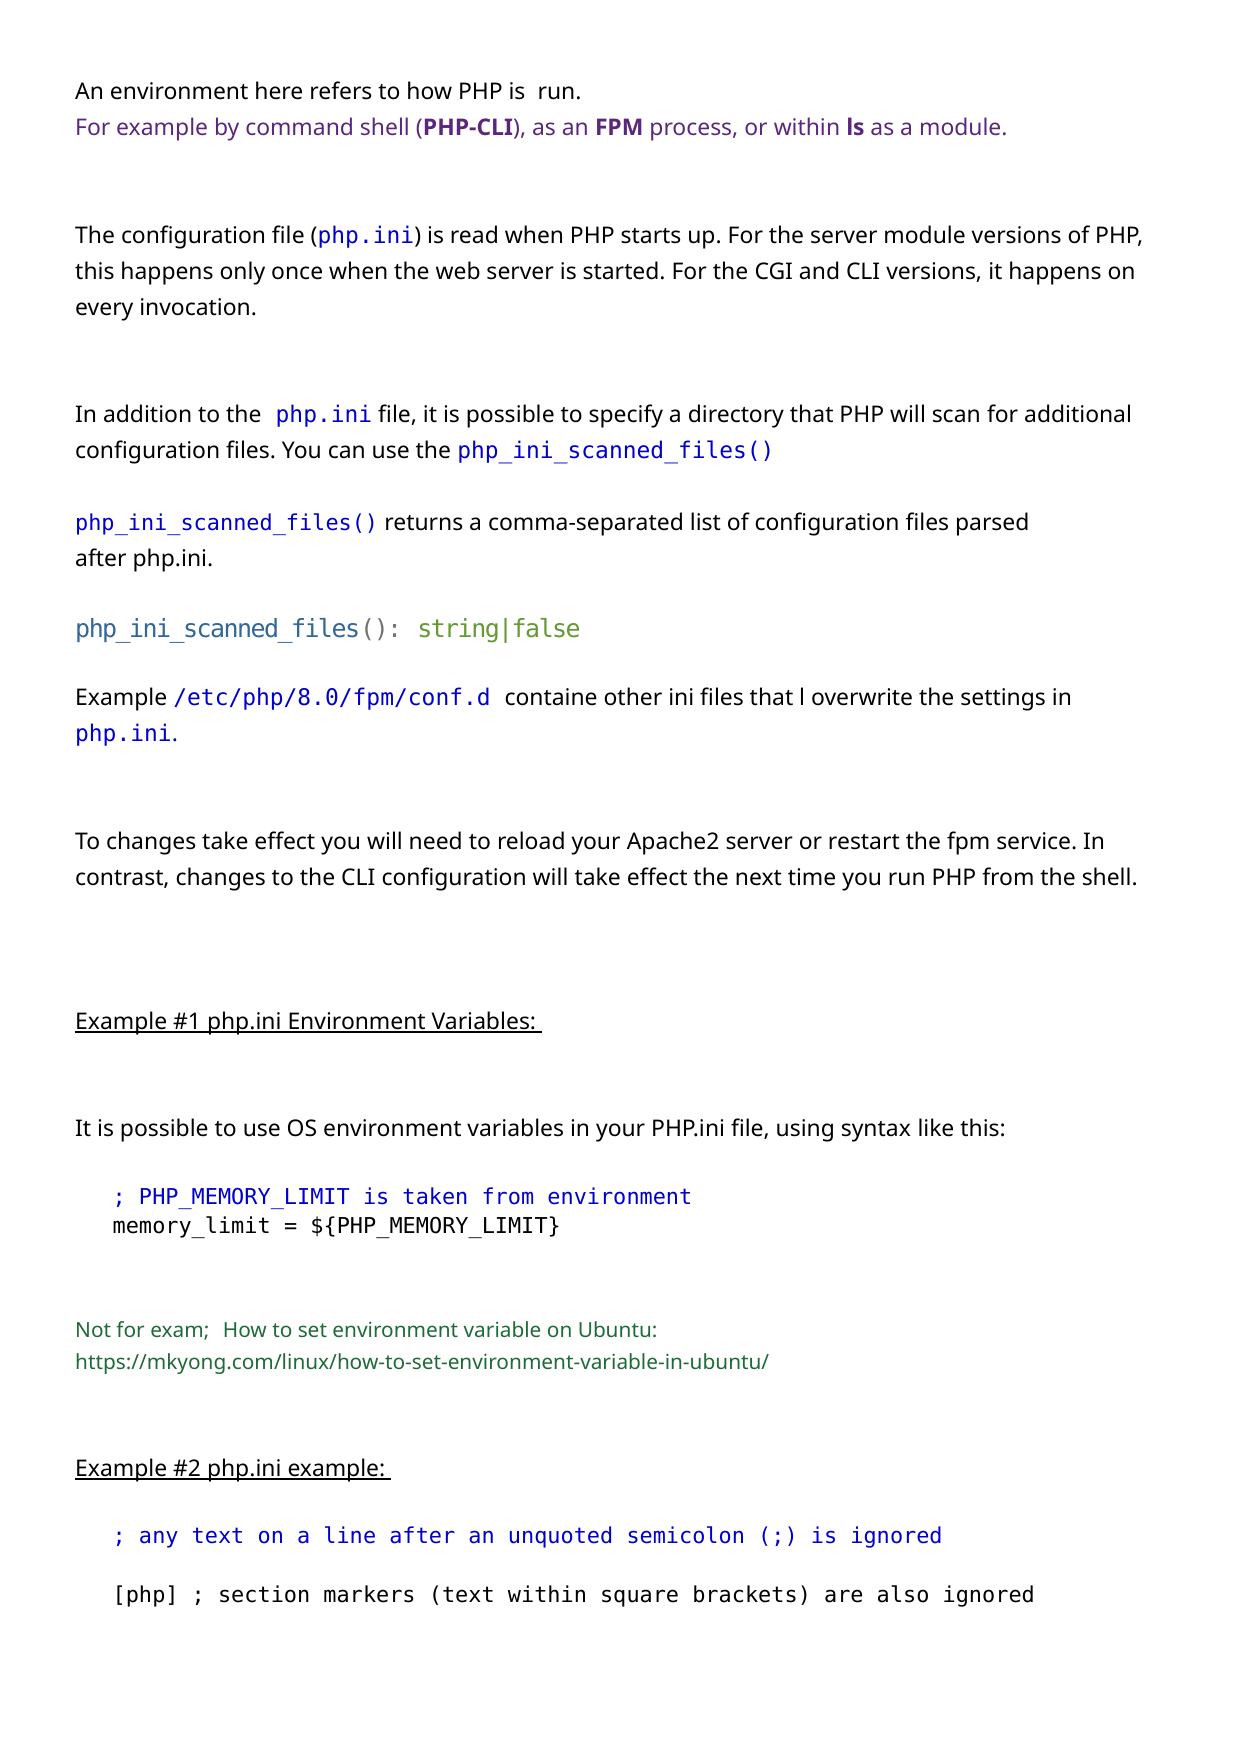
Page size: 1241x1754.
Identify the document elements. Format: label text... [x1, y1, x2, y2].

text To changes take effect you will need to reload your Apache2 server or restart the fpm service. In contrast, changes to the CLI configuration will take effect the next time you run PHP from the shell. [75, 825, 1165, 892]
text Example #1 php.ini Environment Variables: [75, 1004, 1165, 1036]
text php_ini_scanned_files(): string|false [75, 614, 1165, 643]
text ; any text on a line after an unquoted semicolon (;) is ignored [112, 1524, 1165, 1578]
text In addition to the php.ini file, it is possible to specify a directory that PHP will scan for additional configuration files. You can use the php_ini_scanned_files() [75, 398, 1165, 466]
text It is possible to use OS environment variables in your PHP.ini file, using syntax like this: [75, 1112, 1165, 1144]
text [php] ; section markers (text within square brackets) are also ignored [112, 1582, 1165, 1637]
text https://mkyong.com/linux/how-to-set-environment-variable-in-ubuntu/ [75, 1347, 1165, 1376]
text ; PHP_MEMORY_LIMIT is taken from environment [112, 1184, 1165, 1210]
text An environment here refers to how PHP is run. [75, 75, 1165, 106]
text php_ini_scanned_files() returns a comma-separated list of configuration files parsed after php.ini. [75, 506, 1165, 573]
text Example /etc/php/8.0/fpm/conf.d containe other ini files that l overwrite the settings in php.ini. [75, 681, 1165, 748]
text The configuration file (php.ini) is read when PHP starts up. For the server module versions of PHP, this happens only once when the web server is started. For the CGI and CLI versions, it happens on every invocation. [75, 219, 1165, 322]
text Not for exam; How to set environment variable on Ubuntu: [75, 1315, 1165, 1343]
text memory_limit = ${PHP_MEMORY_LIMIT} [112, 1213, 1165, 1239]
text Example #2 php.ini example: [75, 1452, 1165, 1483]
text For example by command shell (PHP-CLI), as an FPM process, or within ls as a module. [75, 111, 1165, 142]
